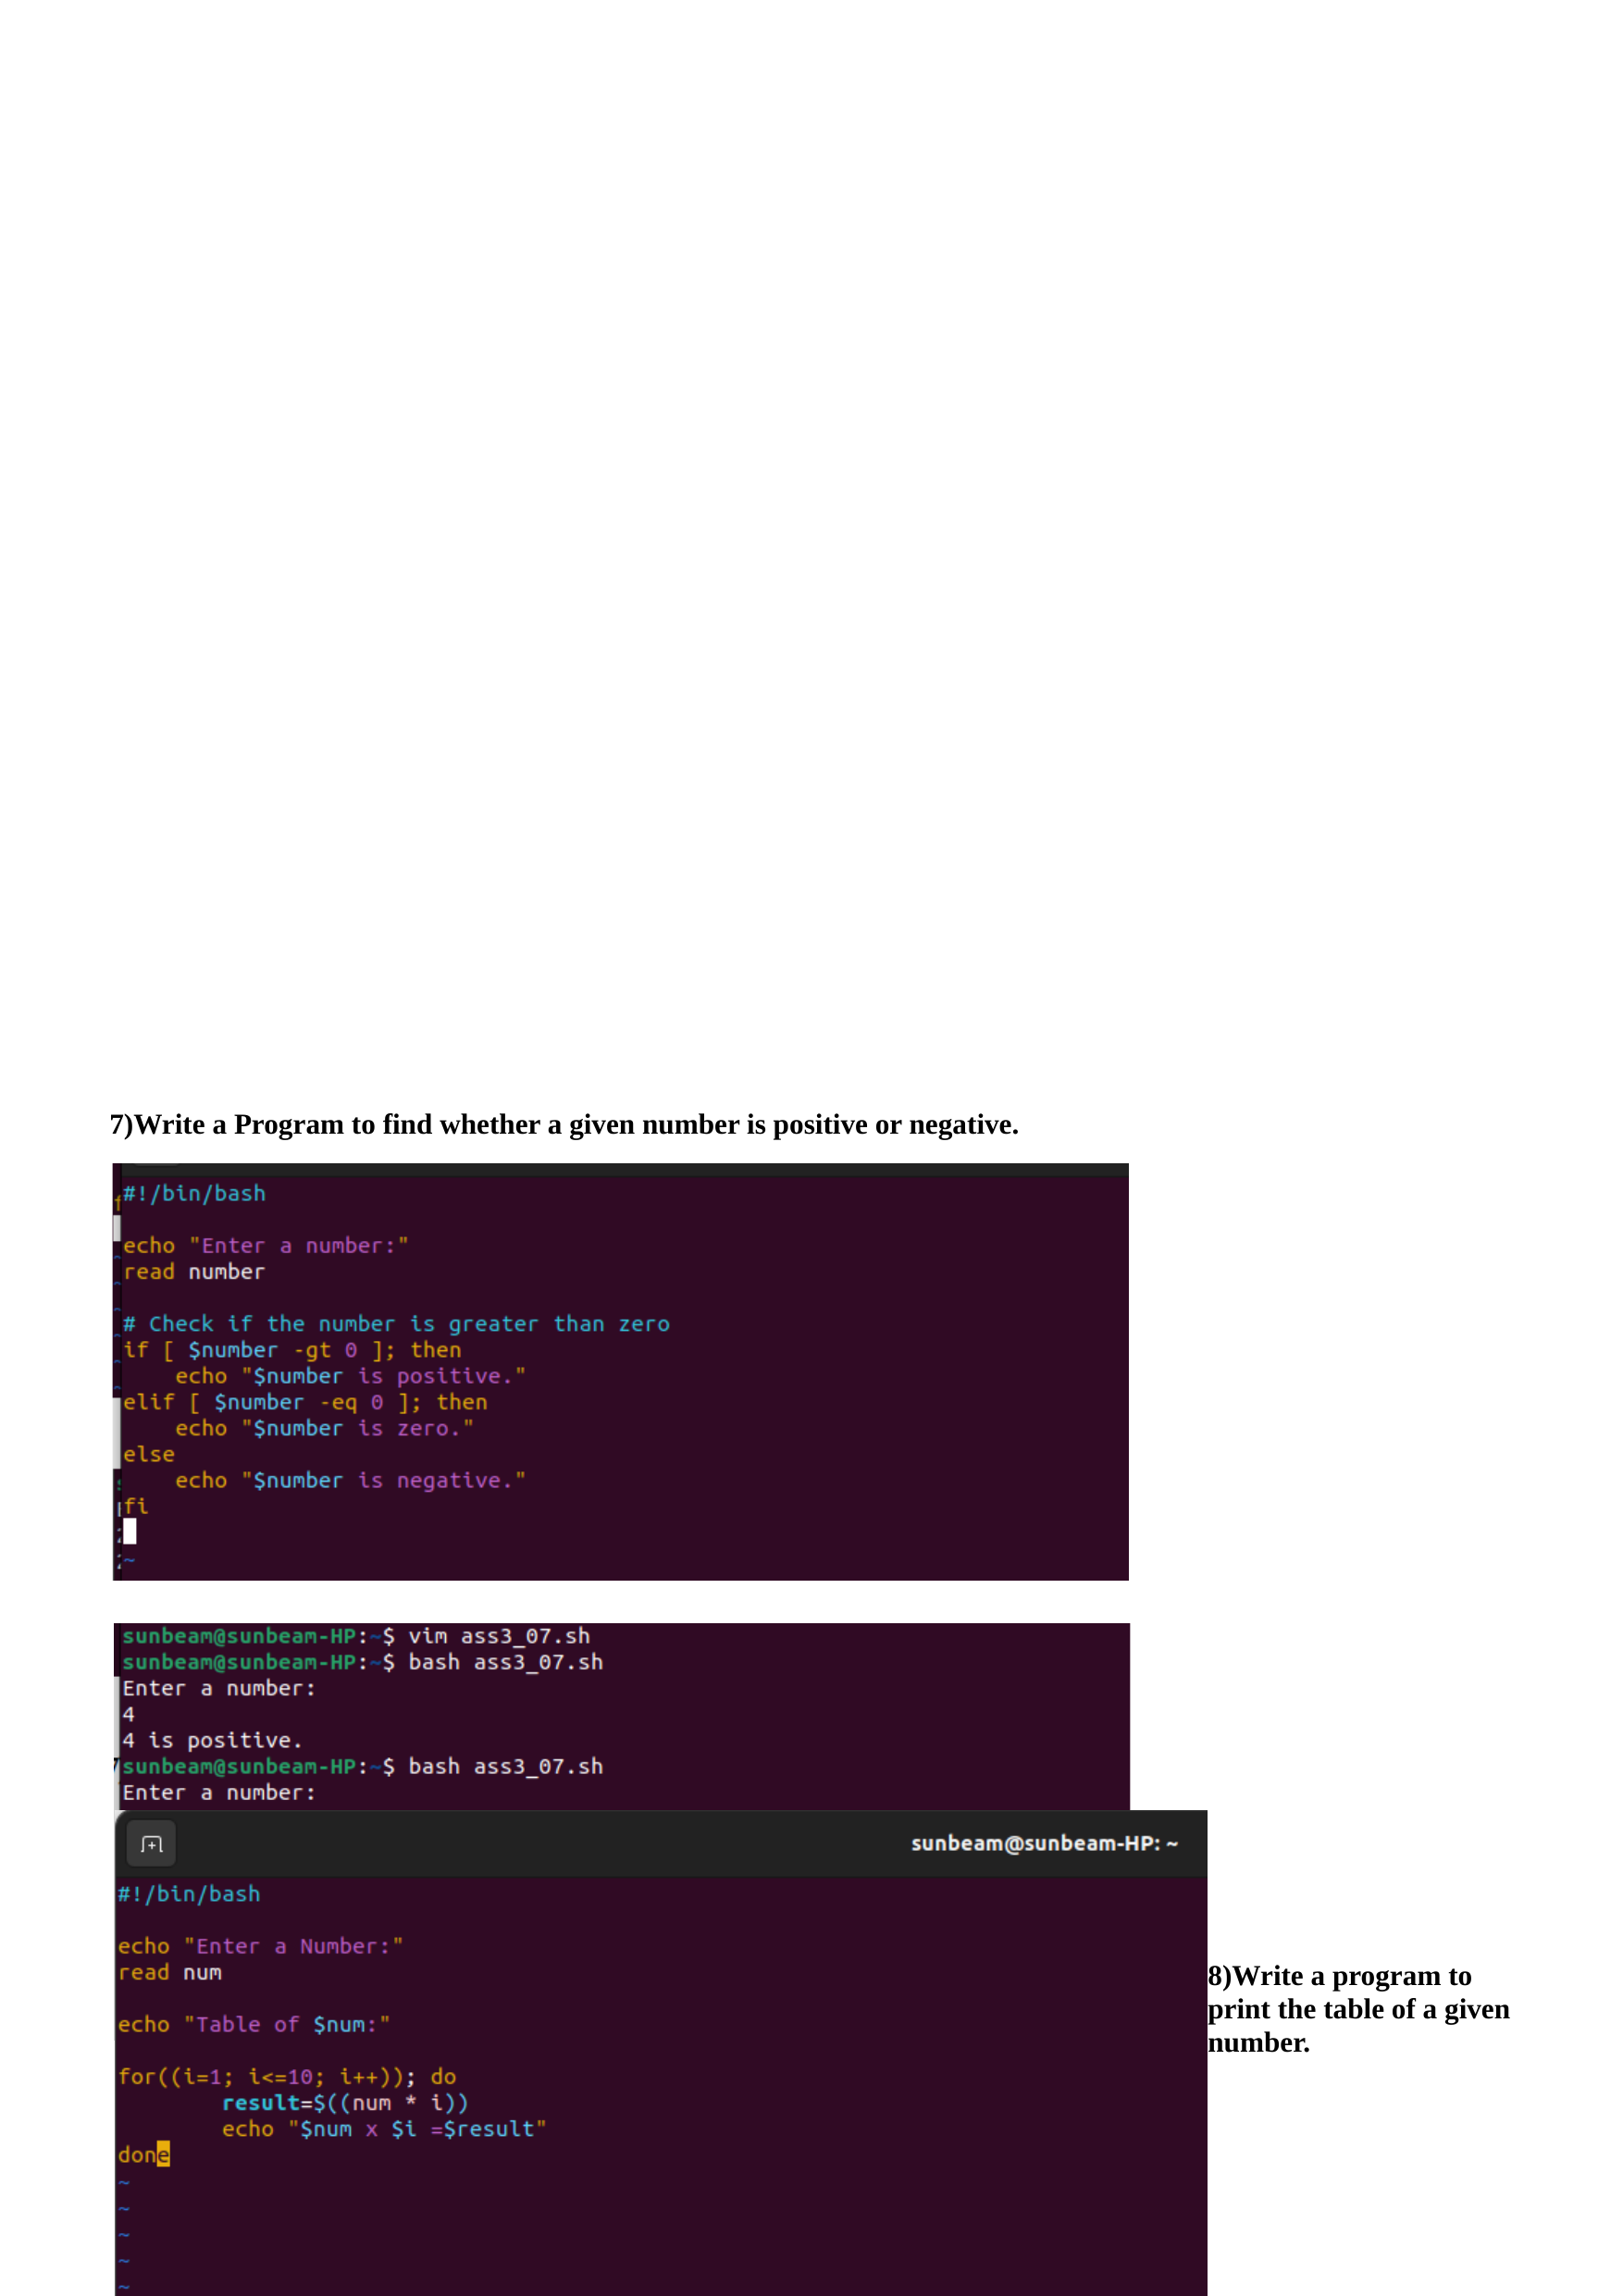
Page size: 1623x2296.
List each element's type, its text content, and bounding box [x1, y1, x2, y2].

text 8)Write a program to print the table of a given number. [1208, 1958, 1514, 2058]
text 7)Write a Program to find whether a given number is positive or negative. [109, 1107, 1514, 1140]
